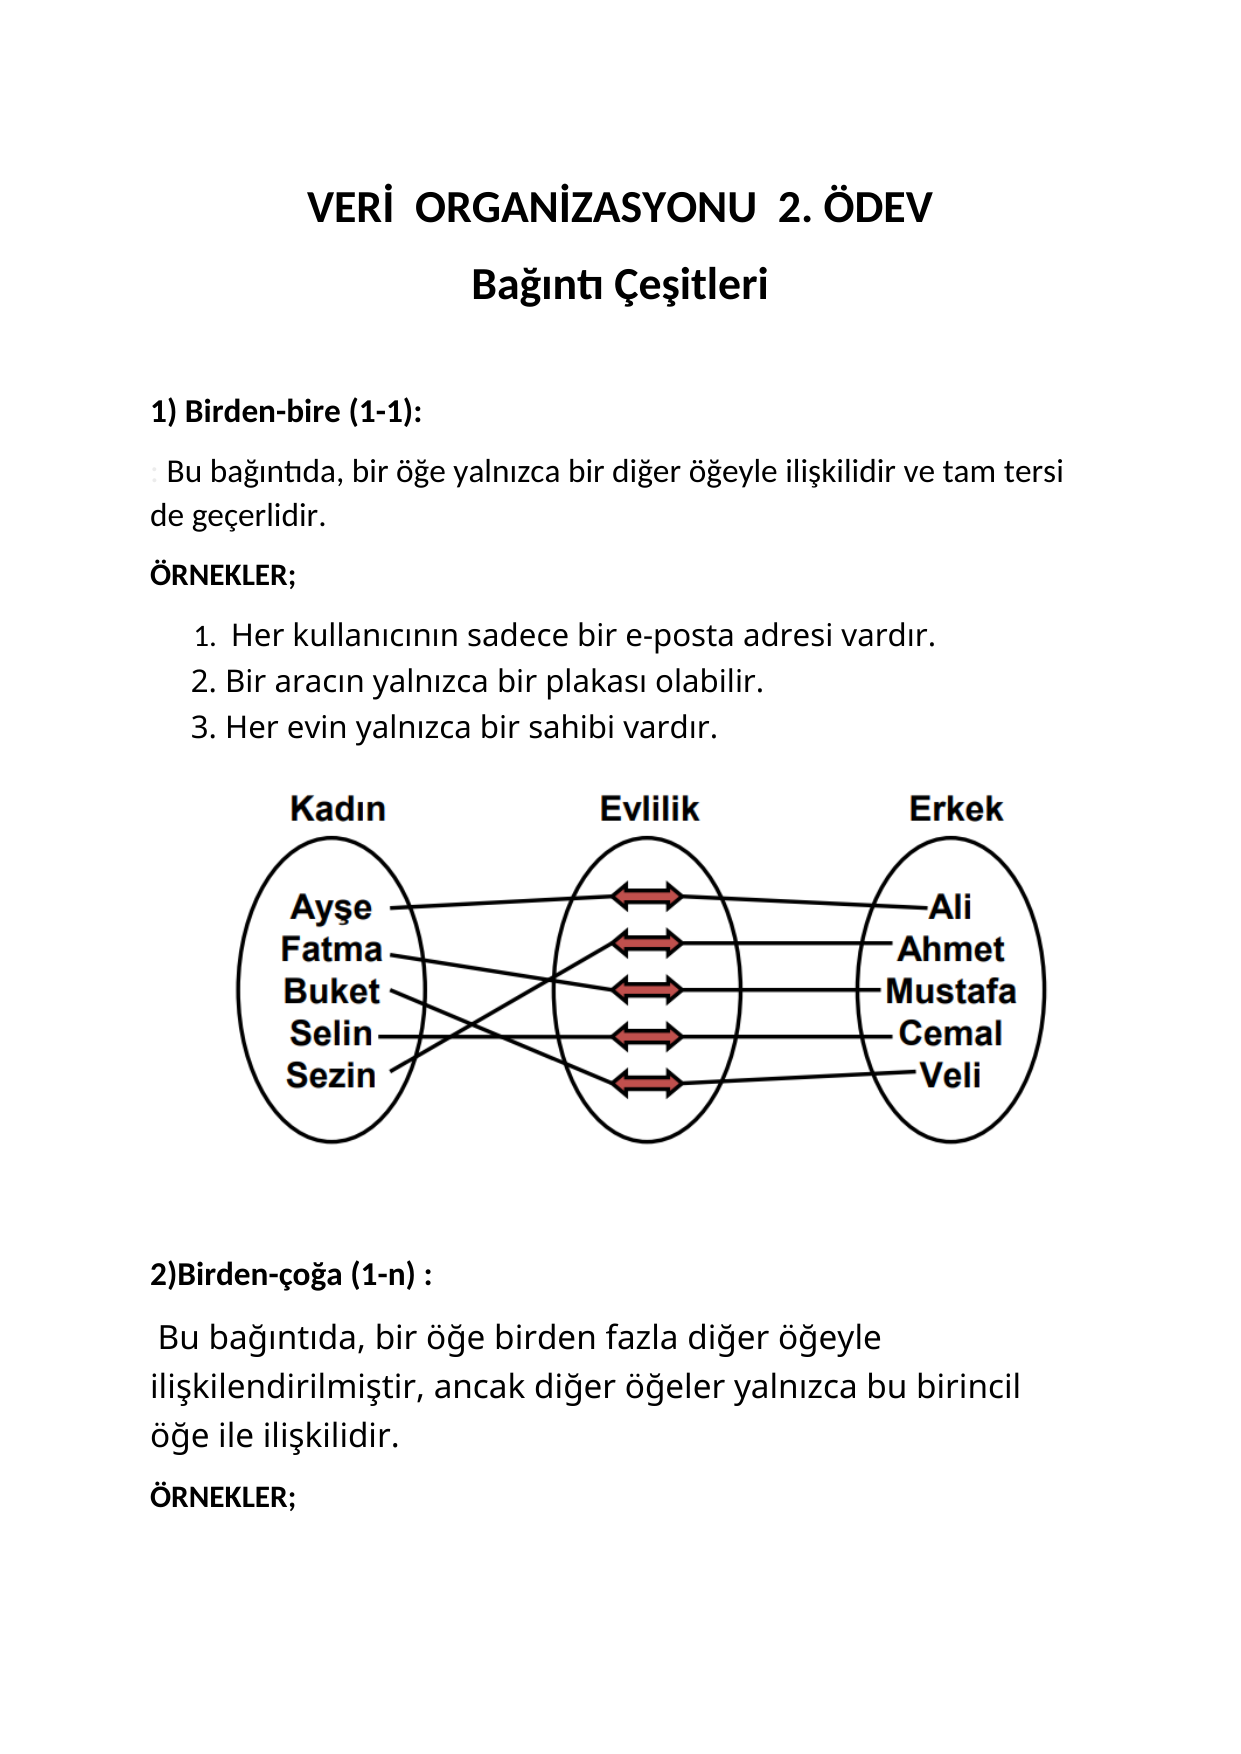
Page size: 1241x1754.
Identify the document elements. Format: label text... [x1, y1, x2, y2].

text 1) Birden-bire (1-1): [150, 390, 1090, 431]
list Her kullanıcının sadece bir e-posta adresi vardır. [193, 613, 1090, 655]
text ÖRNEKLER; [150, 555, 1090, 593]
picture [168, 767, 1108, 1188]
text Bağıntı Çeşitleri [150, 255, 1090, 311]
text 2)Birden-çoğa (1-n) : [150, 1253, 1090, 1294]
text : Bu bağıntıda, bir öğe yalnızca bir diğer öğeyle ilişkilidir ve tam tersi de geçerlidir. [150, 450, 1090, 535]
text Bu bağıntıda, bir öğe birden fazla diğer öğeyle ilişkilendirilmiştir, ancak diğer öğeler yalnızca bu birincil öğe ile ilişkilidir. [150, 1314, 1090, 1457]
text VERİ ORGANİZASYONU 2. ÖDEV [150, 178, 1090, 234]
list 3. Her evin yalnızca bir sahibi vardır. [150, 705, 1090, 747]
list 2. Bir aracın yalnızca bir plakası olabilir. [150, 659, 1090, 701]
text ÖRNEKLER; [150, 1477, 1090, 1516]
